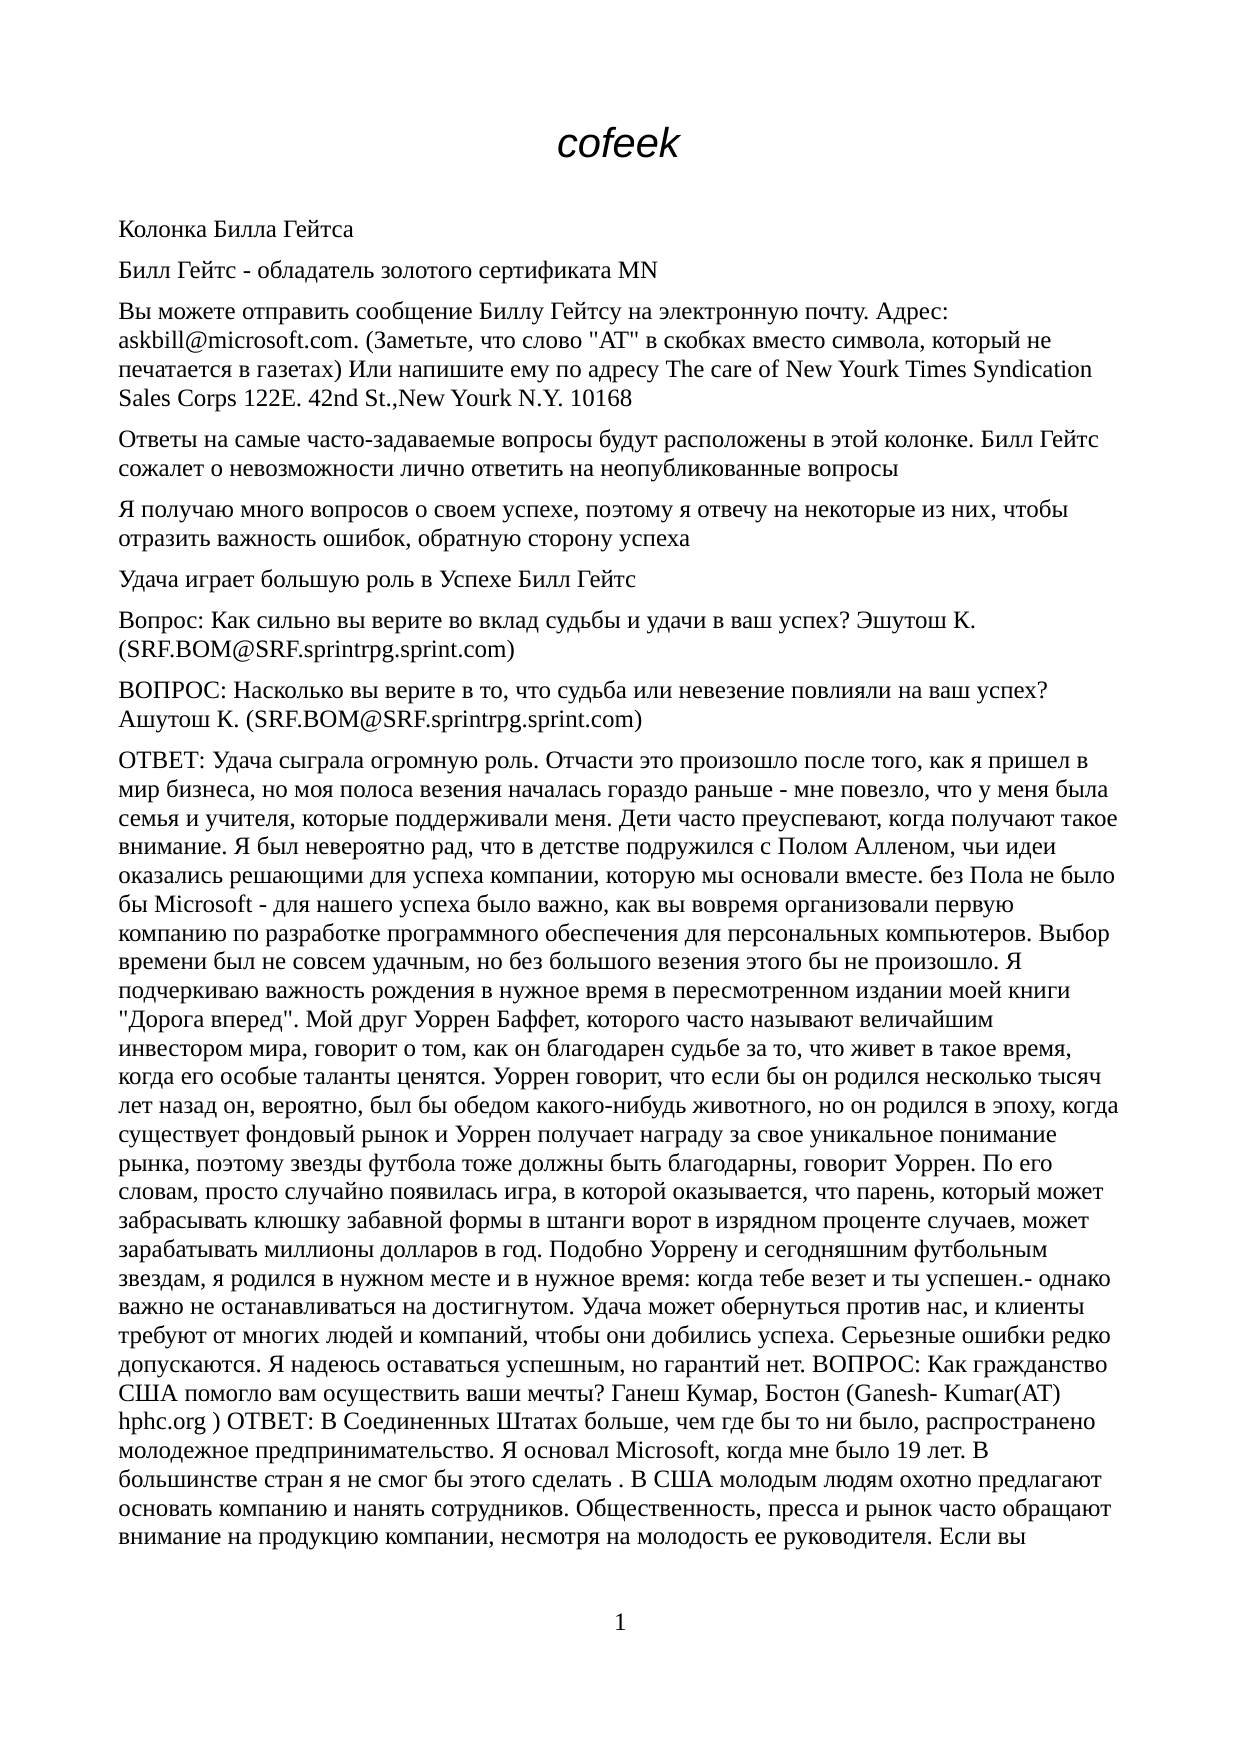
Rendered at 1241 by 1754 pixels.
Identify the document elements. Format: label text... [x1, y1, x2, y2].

text Я получаю много вопросов о своем успехе, поэтому я отвечу на некоторые из них, чтобы отразить важность ошибок, обратную сторону успеха [118, 494, 1122, 551]
text Удача играет большую роль в Успехе Билл Гейтс [118, 564, 1122, 593]
text Билл Гейтс - обладатель золотого сертификата MN [118, 255, 1122, 284]
text Вопрос: Как сильно вы верите во вклад судьбы и удачи в ваш успех? Эшутош К. (SRF.BOM@SRF.sprintrpg.sprint.com) [118, 605, 1122, 663]
text Ответы на самые часто-задаваемые вопросы будут расположены в этой колонке. Билл Гейтс сожалет о невозможности лично ответить на неопубликованные вопросы [118, 424, 1122, 481]
text ВОПРОС: Насколько вы верите в то, что судьба или невезение повлияли на ваш успех? Ашутош К. (SRF.BOM@SRF.sprintrpg.sprint.com) [118, 675, 1122, 733]
text Вы можете отправить сообщение Биллу Гейтсу на электронную почту. Адрес: askbill@microsoft.com. (Заметьте, что слово "AT" в скобках вместо символа, который не печатается в газетах) Или напишите ему по адресу The care of New Yourk Times Syndication Sales Corps 122E. 42nd St.,New Yourk N.Y. 10168 [118, 296, 1122, 411]
text ОТВЕТ: Удача сыграла огромную роль. Отчасти это произошло после того, как я пришел в мир бизнеса, но моя полоса везения началась гораздо раньше - мне повезло, что у меня была семья и учителя, которые поддерживали меня. Дети часто преуспевают, когда получают такое внимание. Я был невероятно рад, что в детстве подружился с Полом Алленом, чьи идеи оказались решающими для успеха компании, которую мы основали вместе. без Пола не было бы Microsoft - для нашего успеха было важно, как вы вовремя организовали первую компанию по разработке программного обеспечения для персональных компьютеров. Выбор времени был не совсем удачным, но без большого везения этого бы не произошло. Я подчеркиваю важность рождения в нужное время в пересмотренном издании моей книги "Дорога вперед". Мой друг Уоррен Баффет, которого часто называют величайшим инвестором мира, говорит о том, как он благодарен судьбе за то, что живет в такое время, когда его особые таланты ценятся. Уоррен говорит, что если бы он родился несколько тысяч лет назад он, вероятно, был бы обедом какого-нибудь животного, но он родился в эпоху, когда существует фондовый рынок и Уоррен получает награду за свое уникальное понимание рынка, поэтому звезды футбола тоже должны быть благодарны, говорит Уоррен. По его словам, просто случайно появилась игра, в которой оказывается, что парень, который может забрасывать клюшку забавной формы в штанги ворот в изрядном проценте случаев, может зарабатывать миллионы долларов в год. Подобно Уоррену и сегодняшним футбольным звездам, я родился в нужном месте и в нужное время: когда тебе везет и ты успешен.- однако важно не останавливаться на достигнутом. Удача может обернуться против нас, и клиенты требуют от многих людей и компаний, чтобы они добились успеха. Серьезные ошибки редко допускаются. Я надеюсь оставаться успешным, но гарантий нет. ВОПРОС: Как гражданство США помогло вам осуществить ваши мечты? Ганеш Кумар, Бостон (Ganesh- Kumar(AT) hphc.org ) ОТВЕТ: В Соединенных Штатах больше, чем где бы то ни было, распространено молодежное предпринимательство. Я основал Microsoft, когда мне было 19 лет. В большинстве стран я не смог бы этого сделать . В США молодым людям охотно предлагают основать компанию и нанять сотрудников. Общественность, пресса и рынок часто обращают внимание на продукцию компании, несмотря на молодость ее руководителя. Если вы [118, 745, 1122, 1550]
subtitle cofeek [118, 118, 1122, 166]
text Колонка Билла Гейтса [118, 214, 1122, 243]
